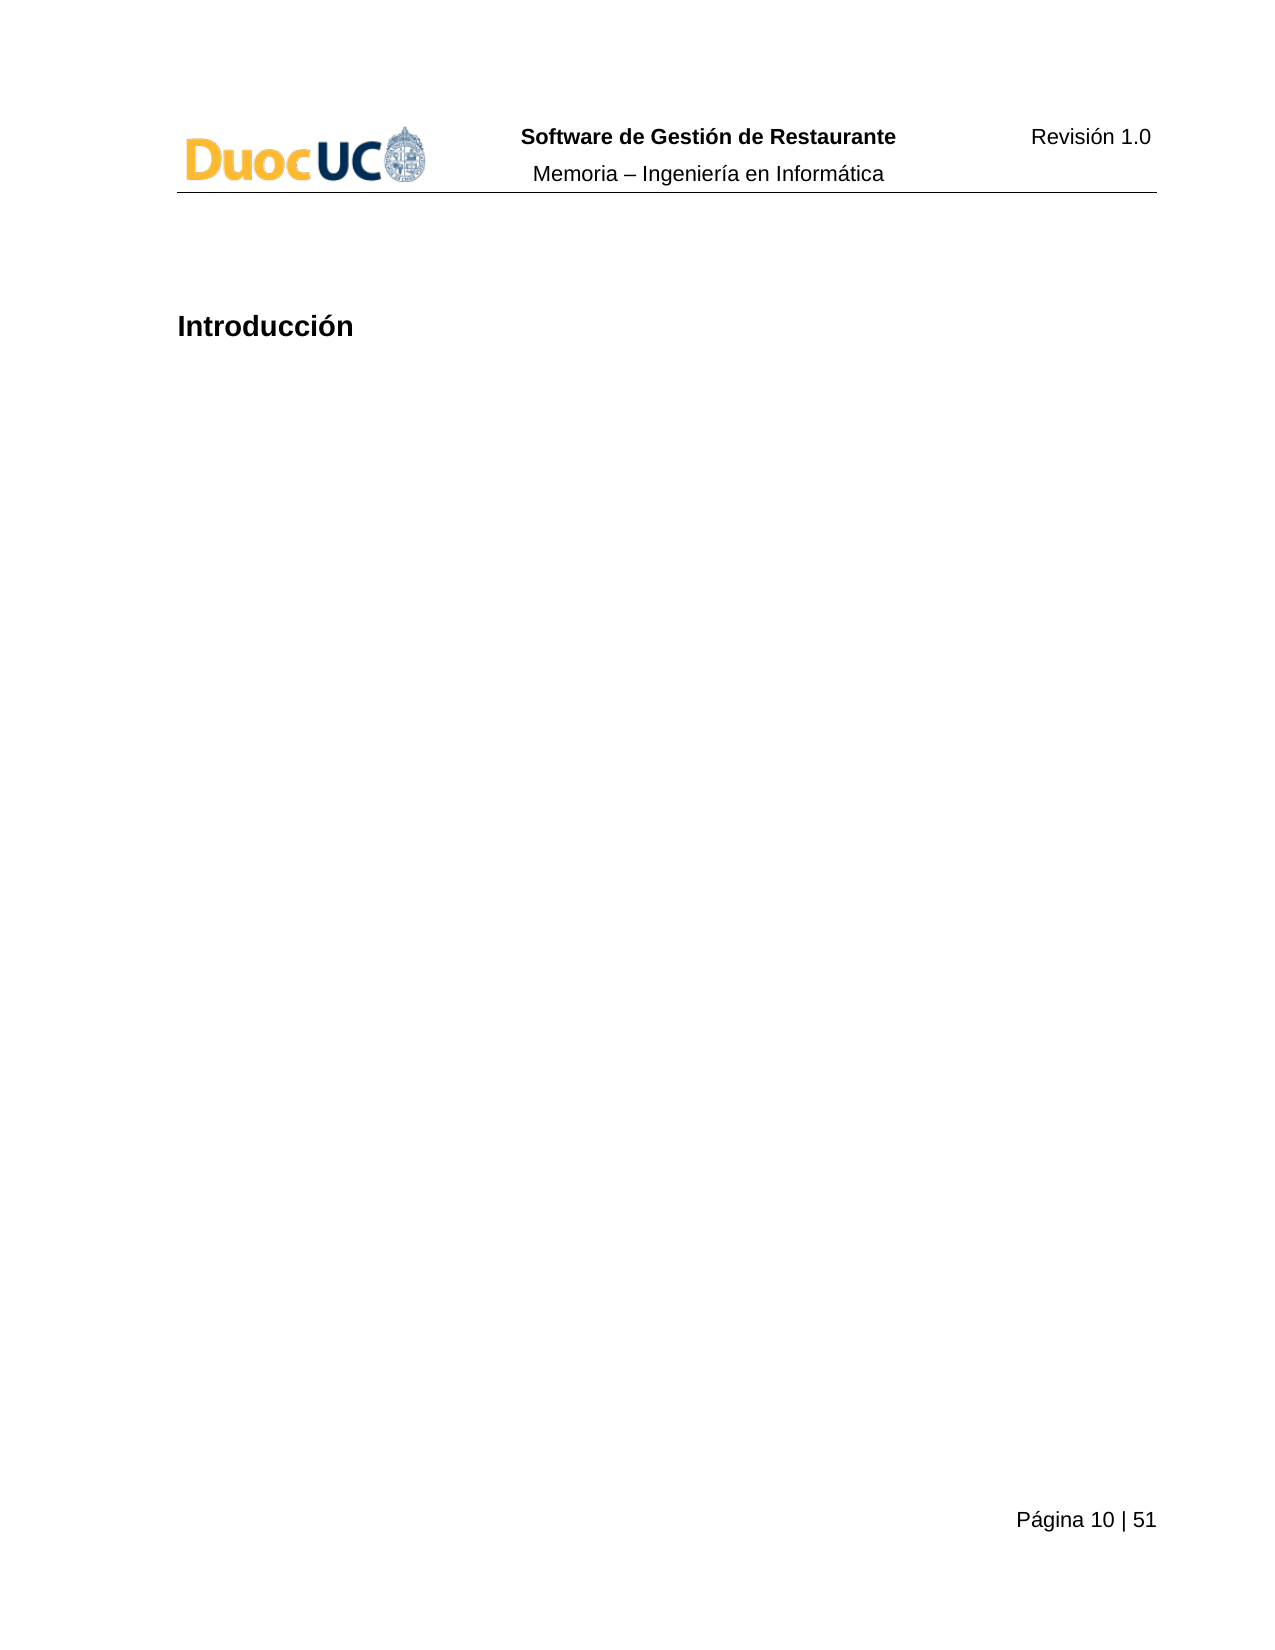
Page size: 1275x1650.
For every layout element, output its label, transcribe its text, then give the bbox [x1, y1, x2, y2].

subtitle Introducción [177, 309, 1157, 343]
picture [182, 123, 426, 187]
